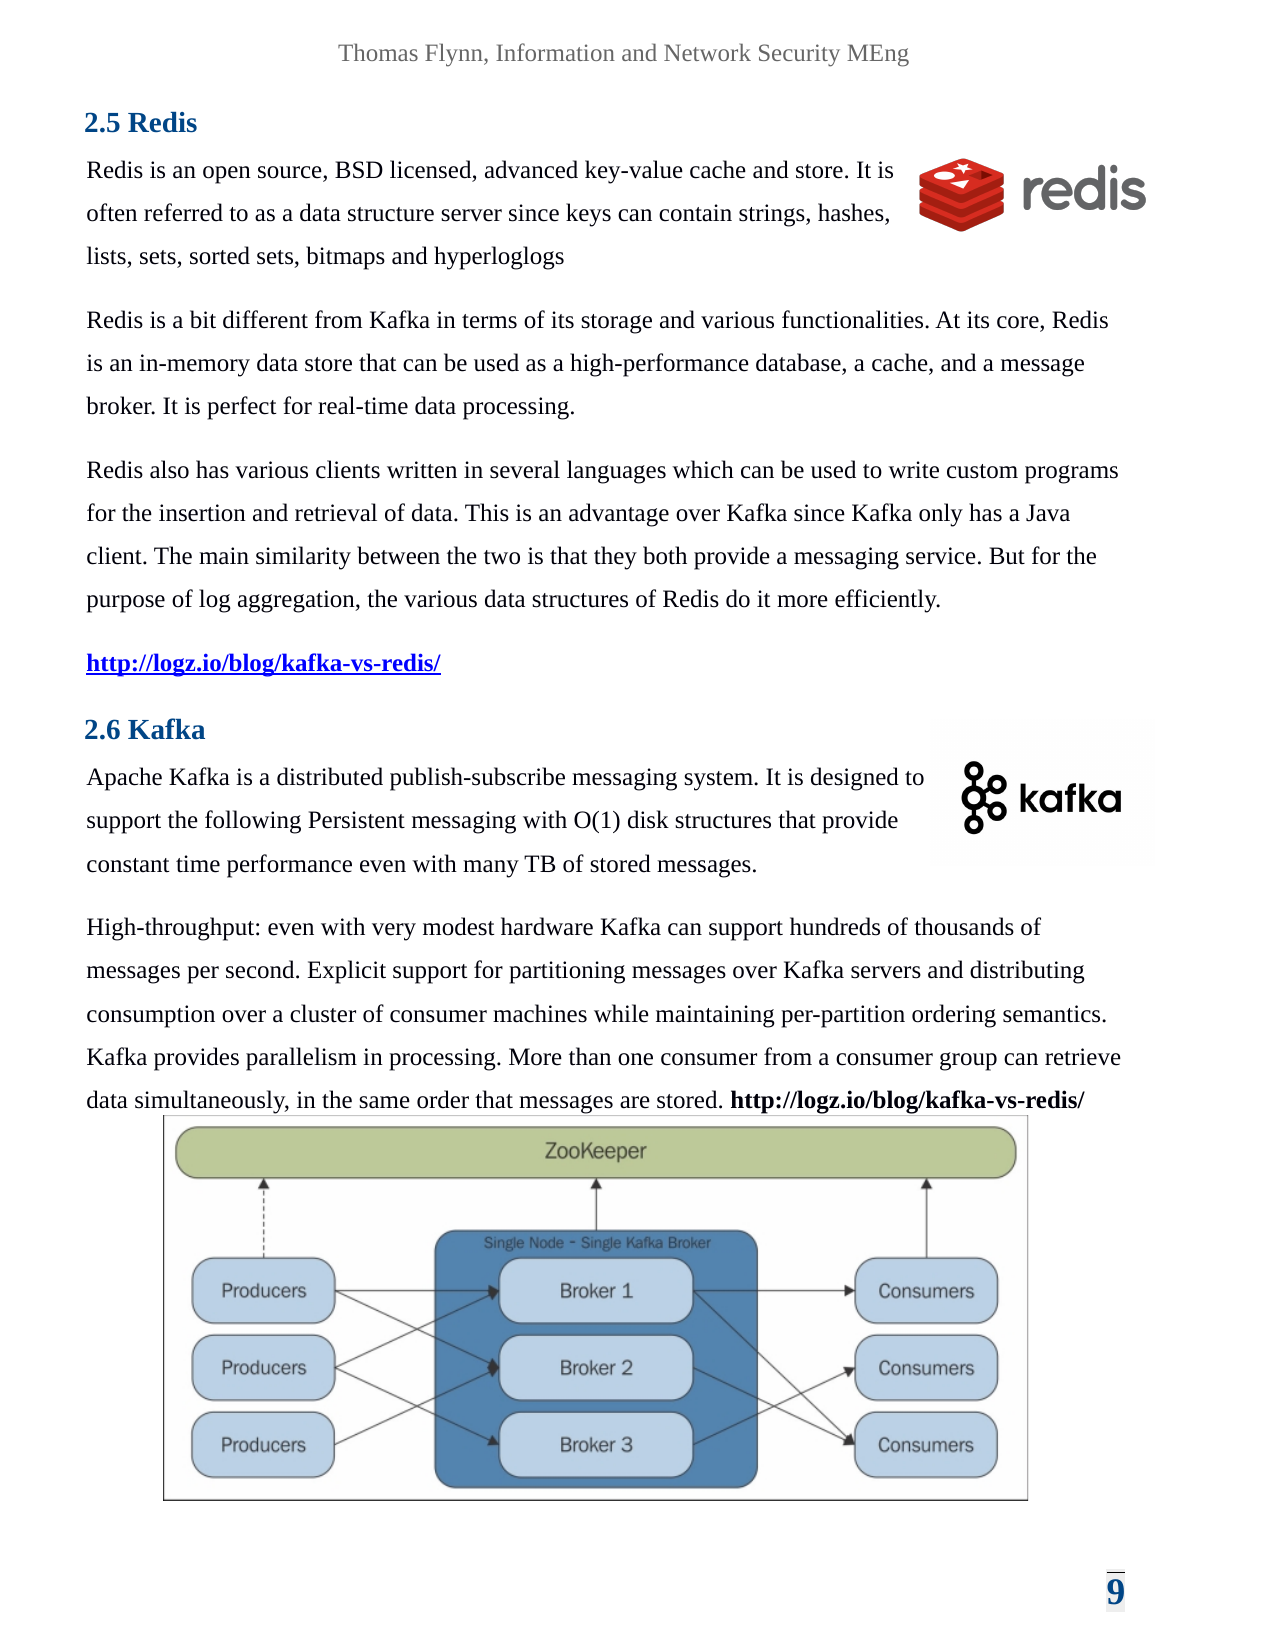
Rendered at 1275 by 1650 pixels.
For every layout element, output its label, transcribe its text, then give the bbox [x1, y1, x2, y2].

text Apache Kafka is a distributed publish-subscribe messaging system. It is designed to support the following Persistent messaging with O(1) disk structures that provide constant time performance even with many TB of stored messages. [86, 762, 1125, 877]
text Redis also has various clients written in several languages which can be used to write custom programs for the insertion and retrieval of data. This is an advantage over Kafka since Kafka only has a Java client. The main similarity between the two is that they both provide a messaging service. But for the purpose of log aggregation, the various data structures of Redis do it more efficiently. [86, 455, 1125, 613]
picture [930, 719, 1155, 866]
text High-throughput: even with very modest hardware Kafka can support hundreds of thousands of messages per second. Explicit support for partitioning messages over Kafka servers and distributing consumption over a cluster of consumer machines while maintaining per-partition ordering semantics. Kafka provides parallelism in processing. More than one consumer from a consumer group can retrieve data simultaneously, in the same order that messages are stored. http://logz.io/blog/kafka-vs-redis/ [86, 912, 1125, 1114]
subtitle 2.6 Kafka [81, 712, 1125, 746]
picture [917, 156, 1148, 234]
subtitle 2.5 Redis [81, 105, 1125, 138]
text Redis is a bit different from Kafka in terms of its storage and various functionalities. At its core, Redis is an in-memory data store that can be used as a high-performance database, a cache, and a message broker. It is perfect for real-time data processing. [86, 305, 1125, 420]
text http://logz.io/blog/kafka-vs-redis/ [86, 648, 1125, 677]
picture [163, 1115, 1029, 1501]
text Redis is an open source, BSD licensed, advanced key-value cache and store. It is often referred to as a data structure server since keys can contain strings, hashes, lists, sets, sorted sets, bitmaps and hyperloglogs [86, 155, 1125, 270]
